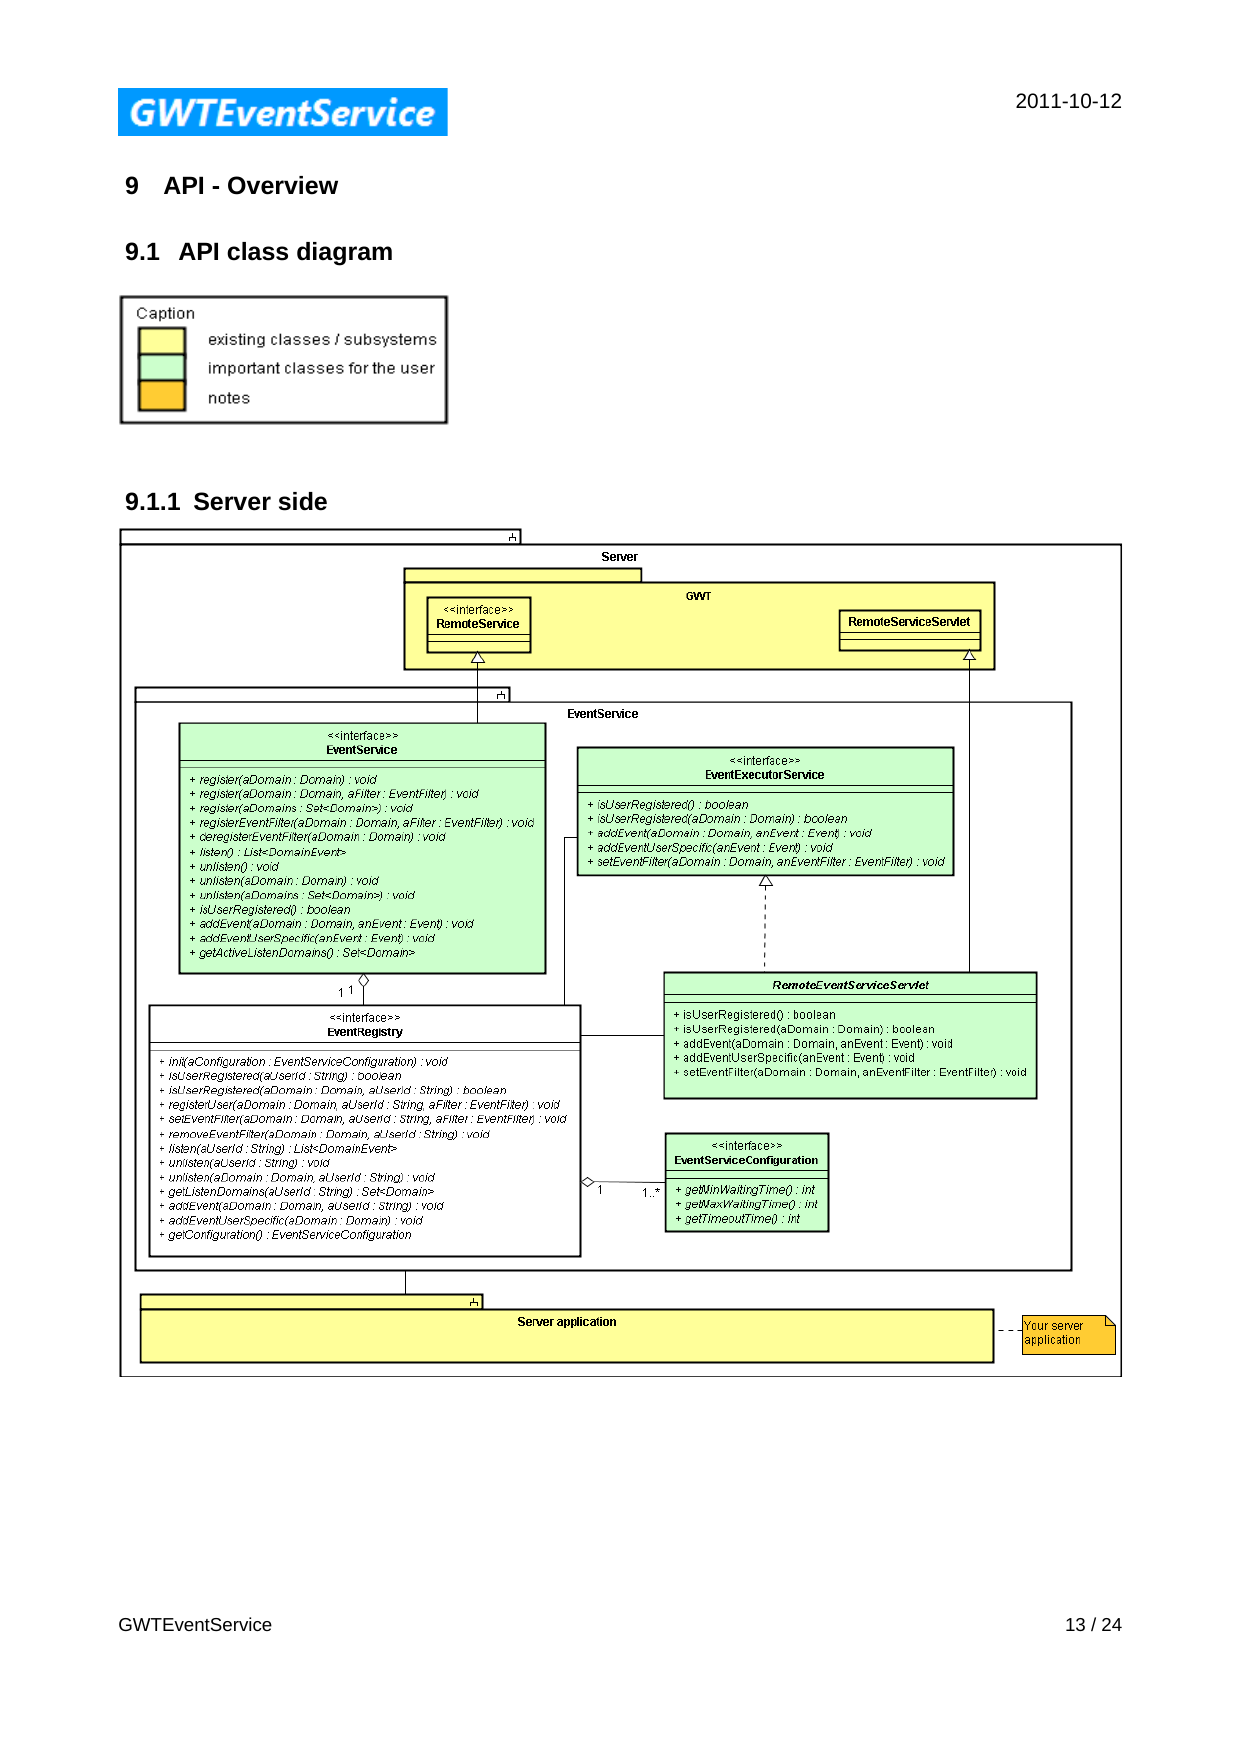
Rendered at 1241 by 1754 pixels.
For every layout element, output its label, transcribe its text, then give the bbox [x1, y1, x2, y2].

picture [118, 88, 448, 136]
subtitle API - Overview [118, 171, 1122, 200]
subtitle Server side [118, 487, 1122, 516]
picture [118, 528, 1123, 1377]
picture [118, 289, 457, 426]
subtitle API class diagram [118, 237, 1122, 266]
